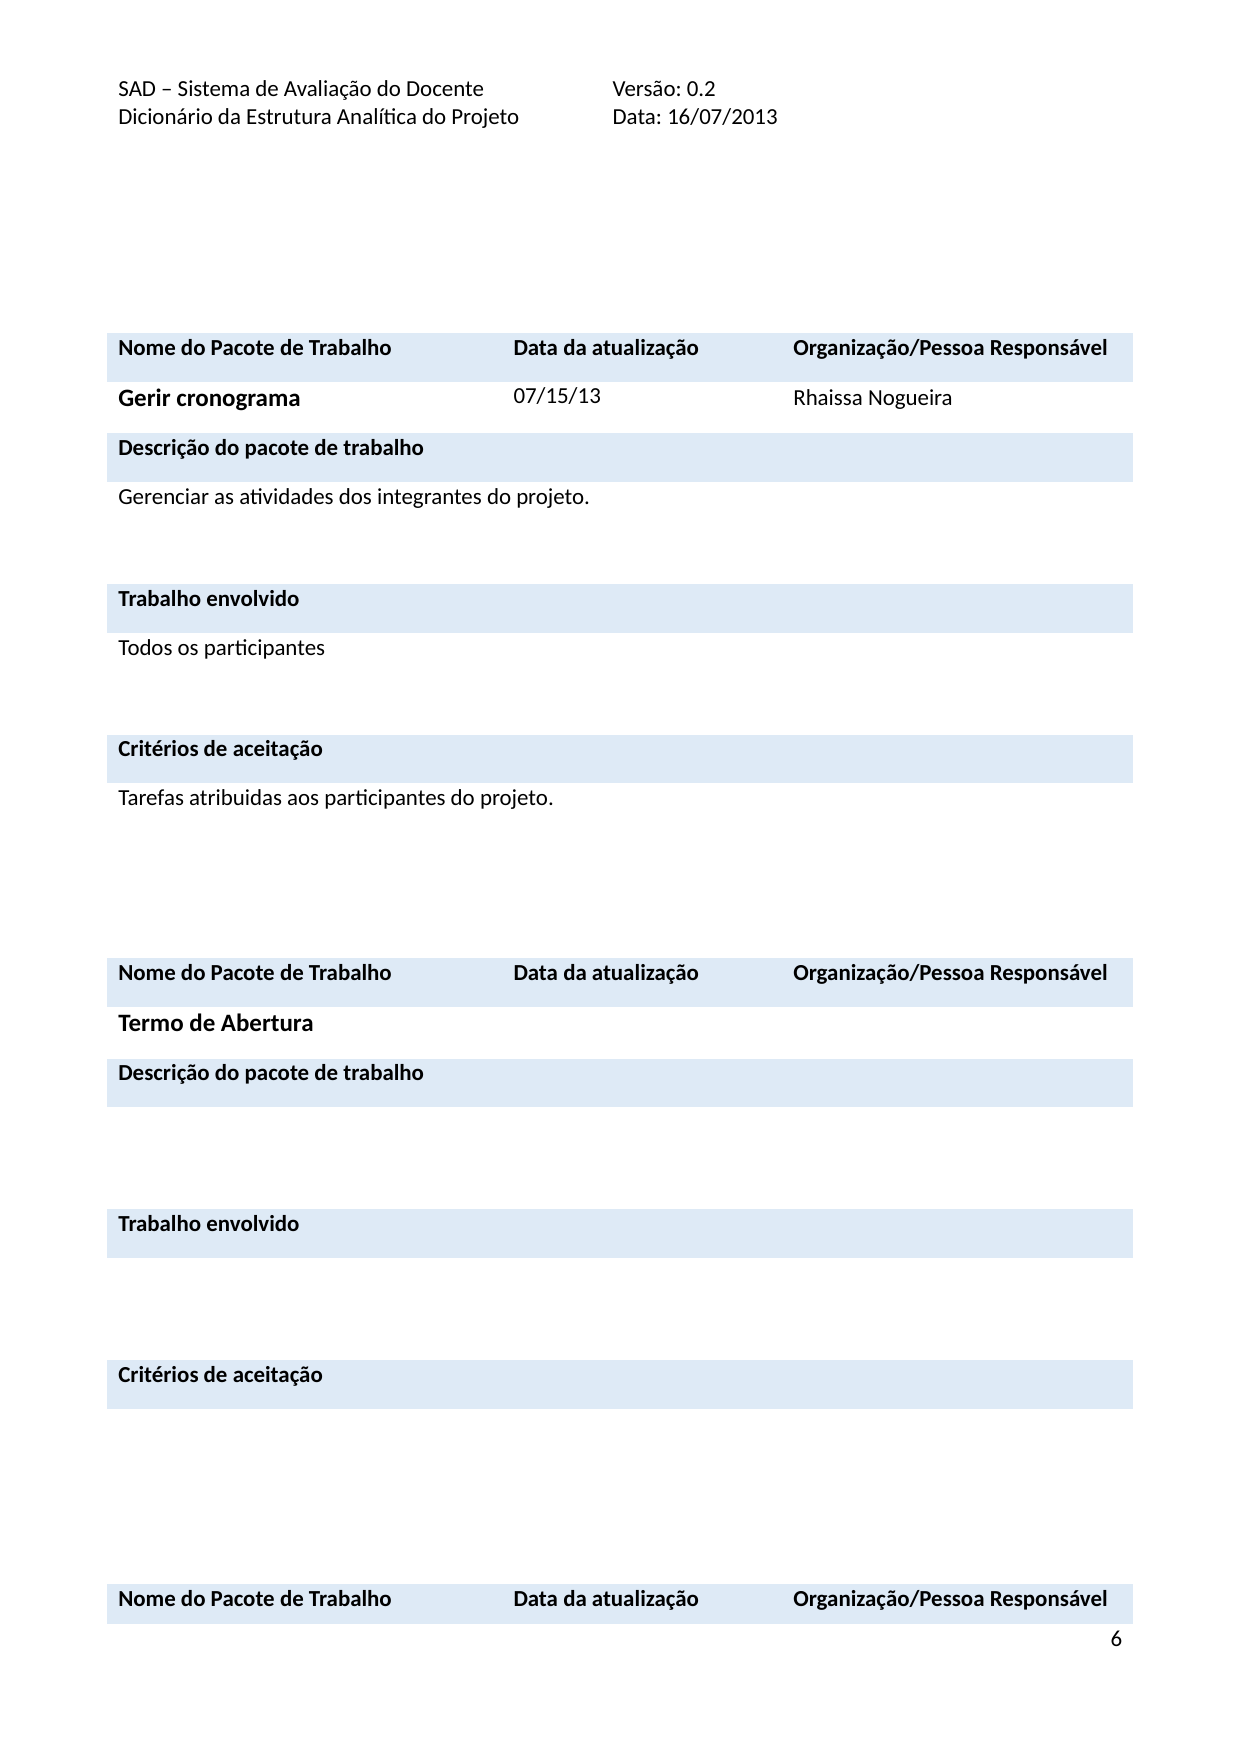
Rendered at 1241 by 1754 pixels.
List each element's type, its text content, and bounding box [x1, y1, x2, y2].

table_cell 15/07/13 [502, 382, 782, 433]
table_cell Descrição do pacote de trabalho [107, 1059, 1133, 1107]
table_cell Gerenciar as atividades dos integrantes do projeto. [107, 482, 1133, 584]
table_header Nome do Pacote de Trabalho [107, 1584, 502, 1624]
table_header Organização/Pessoa Responsável [782, 1584, 1133, 1624]
table_header Organização/Pessoa Responsável [782, 333, 1133, 382]
table_cell Trabalho envolvido [107, 1209, 1133, 1258]
table_cell Trabalho envolvido [107, 584, 1133, 633]
table_header Organização/Pessoa Responsável [782, 958, 1133, 1007]
table_cell Critérios de aceitação [107, 735, 1133, 783]
table_cell [107, 1258, 1133, 1360]
table_cell Termo de Abertura [107, 1007, 502, 1058]
table_header Nome do Pacote de Trabalho [107, 333, 502, 382]
table_cell Rhaissa Nogueira [782, 382, 1133, 433]
table_cell [107, 1409, 1133, 1511]
table_cell [107, 158, 1133, 260]
table_cell Todos os participantes [107, 633, 1133, 734]
table_cell [107, 1107, 1133, 1209]
table_header Data da atualização [502, 958, 782, 1007]
table_cell Critérios de aceitação [107, 1360, 1133, 1409]
table_cell [502, 1007, 782, 1058]
table_cell Tarefas atribuidas aos participantes do projeto. [107, 783, 1133, 885]
table_header Data da atualização [502, 333, 782, 382]
table_cell Gerir cronograma [107, 382, 502, 433]
table_cell [782, 1007, 1133, 1058]
table_header Nome do Pacote de Trabalho [107, 958, 502, 1007]
table_header Data da atualização [502, 1584, 782, 1624]
table_cell Descrição do pacote de trabalho [107, 433, 1133, 482]
